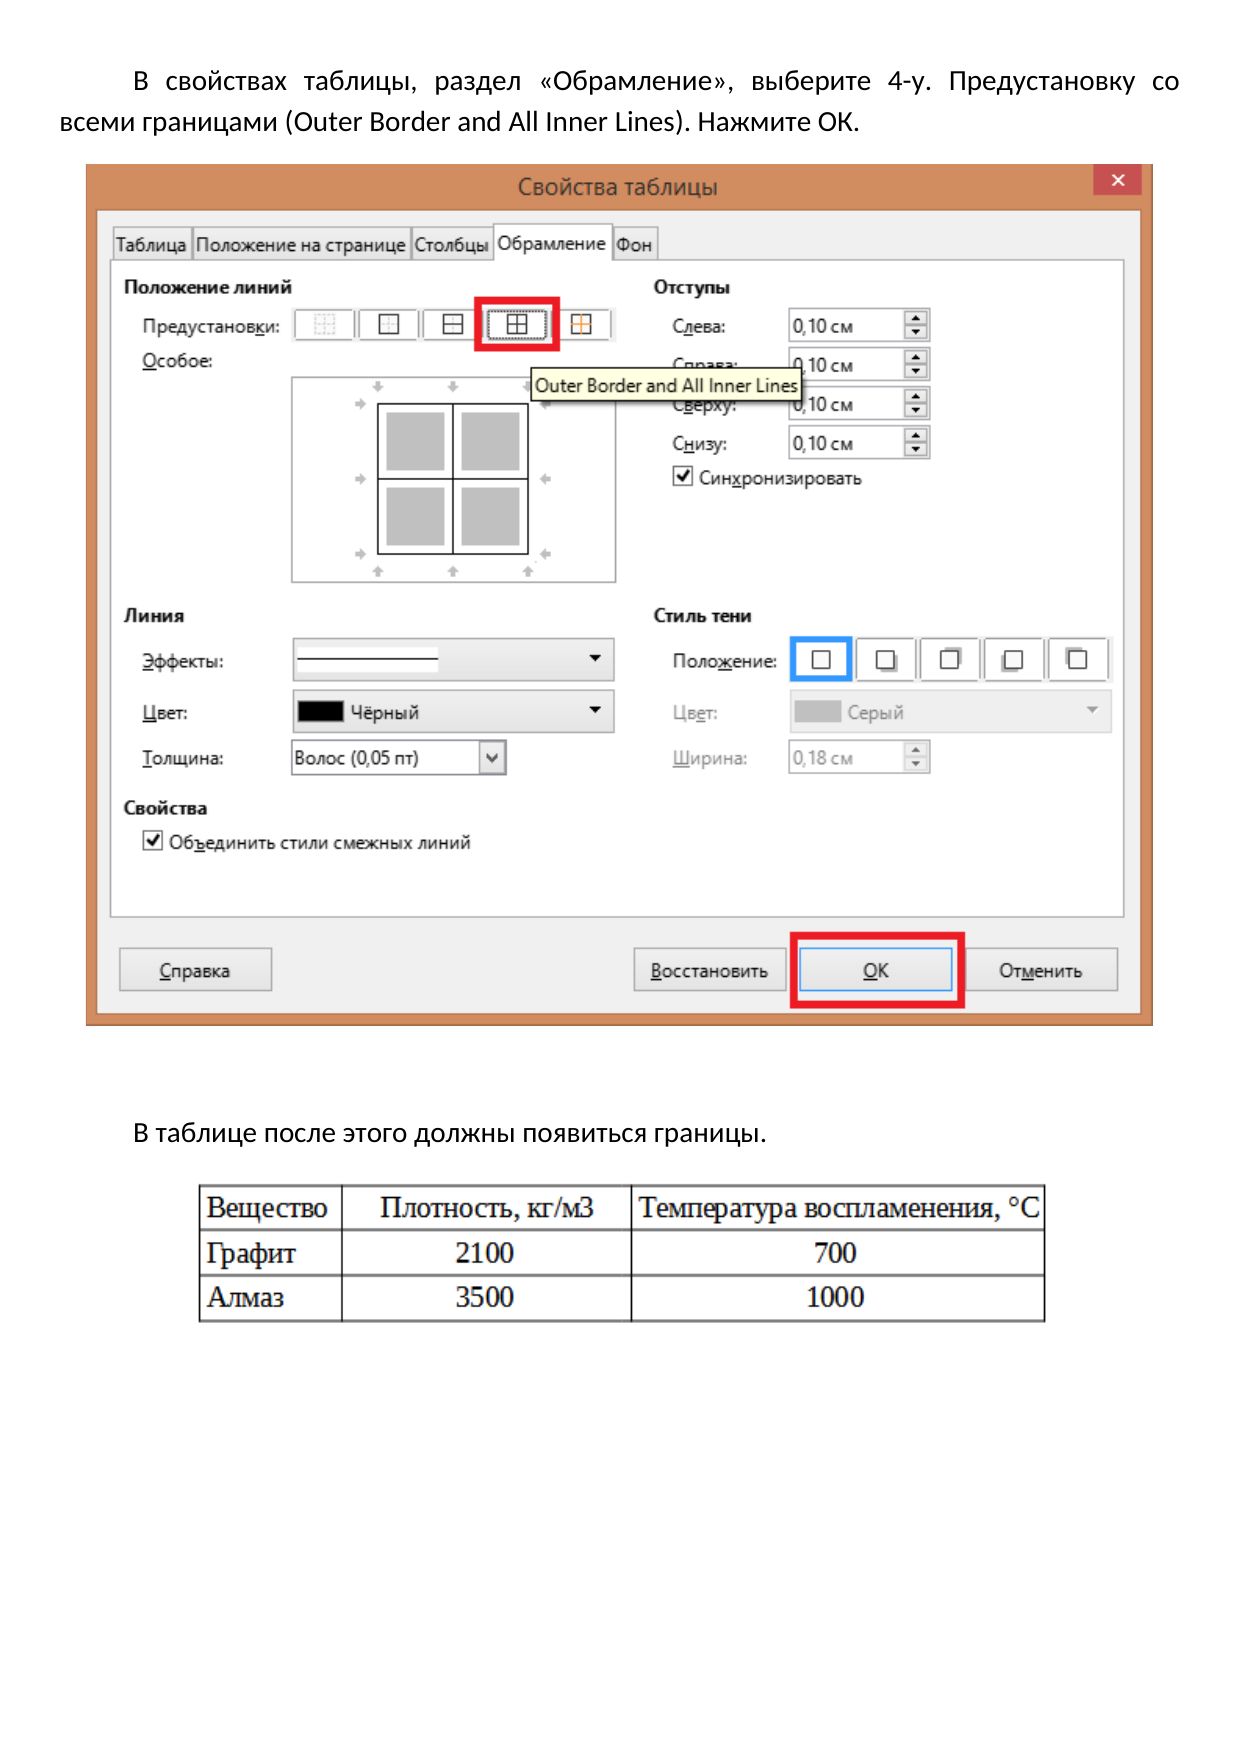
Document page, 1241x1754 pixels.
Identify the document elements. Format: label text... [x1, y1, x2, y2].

text В свойствах таблицы, раздел «Обрамление», выберите 4-у. Предустановку со всеми границами (Outer Border and All Inner Lines). Нажмите ОК. [59, 62, 1181, 138]
text В таблице после этого должны появиться границы. [59, 1114, 1181, 1149]
picture [85, 164, 1153, 1026]
picture [185, 1175, 1055, 1337]
